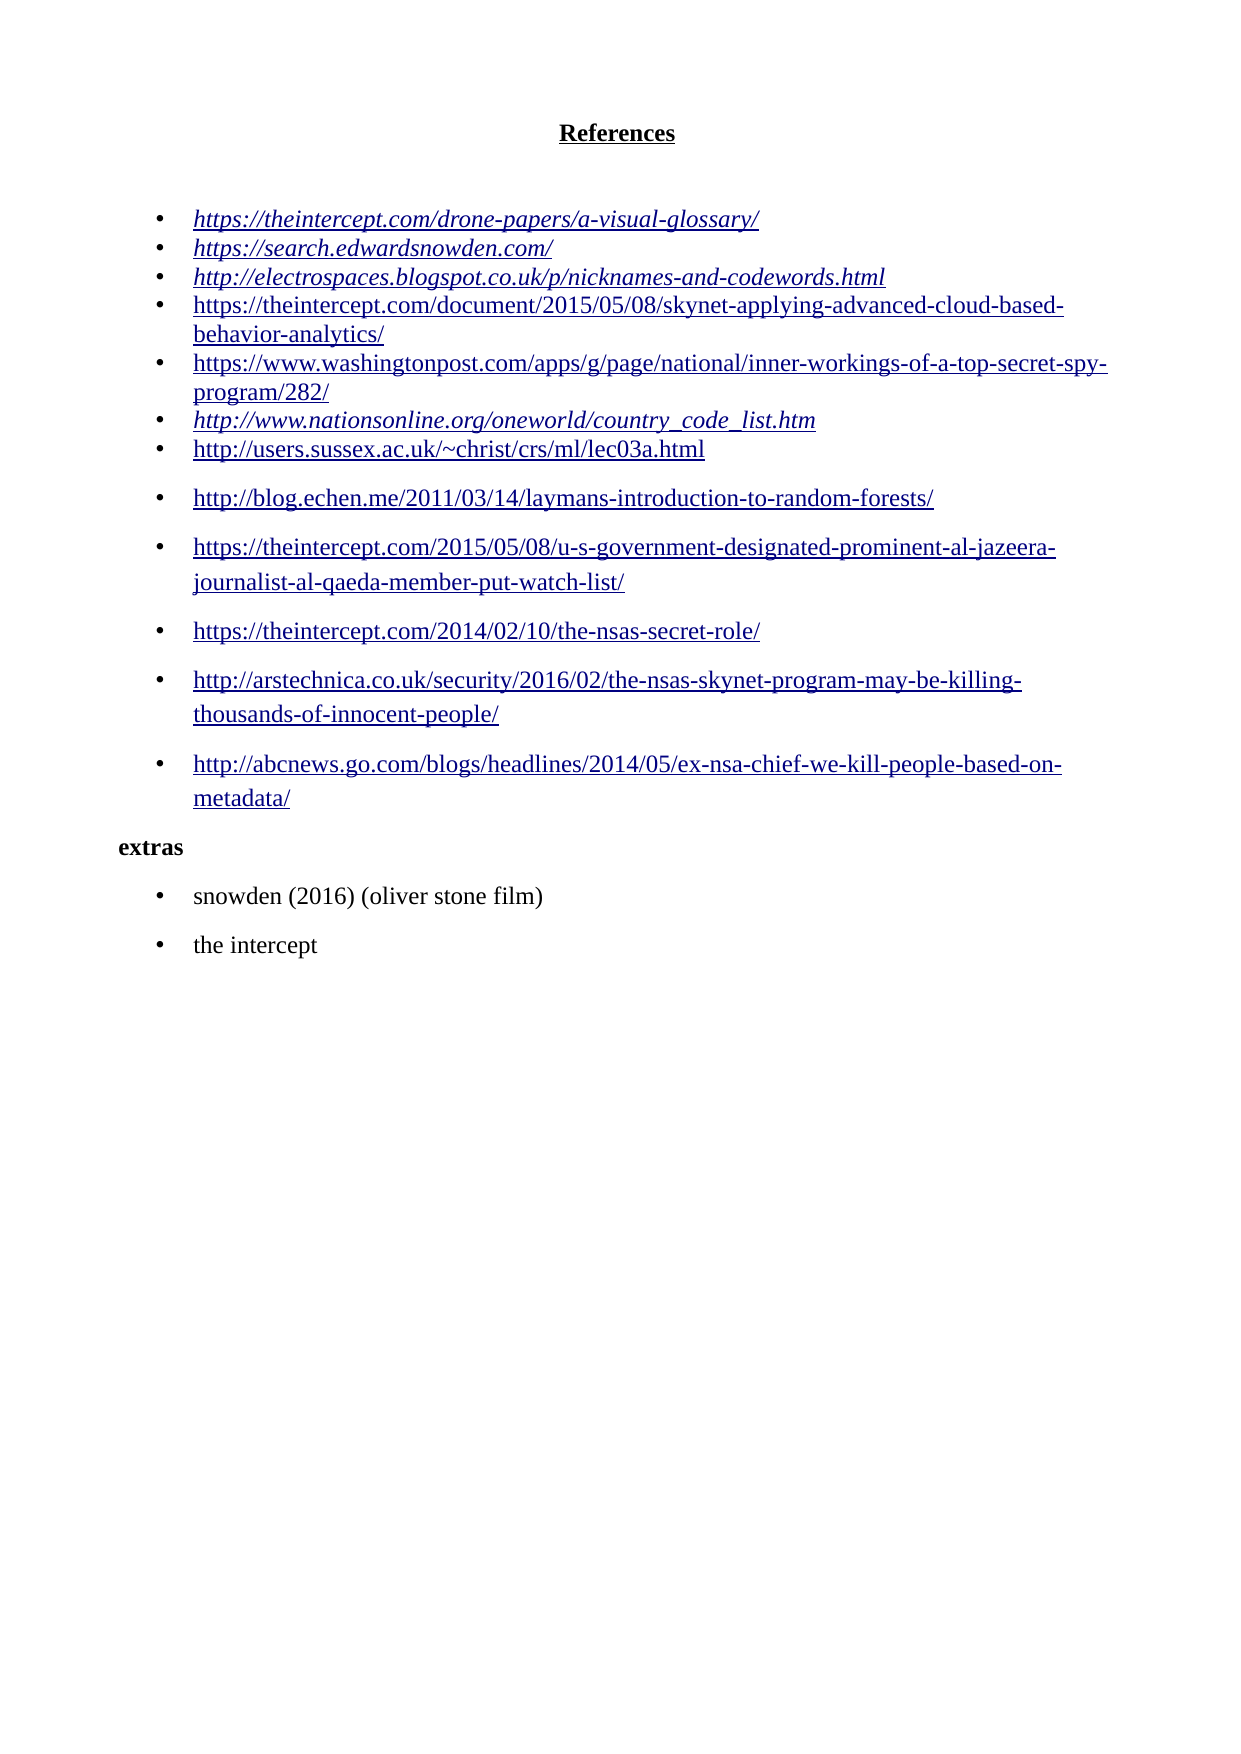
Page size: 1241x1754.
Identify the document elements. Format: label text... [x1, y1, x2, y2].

list https://theintercept.com/2014/02/10/the-nsas-secret-role/ [156, 616, 1122, 645]
list https://theintercept.com/2015/05/08/u-s-government-designated-prominent-al-jazeera-journalist-al-qaeda-member-put-watch-list/ [156, 532, 1122, 596]
list snowden (2016) (oliver stone film) [156, 881, 1122, 910]
list https://www.washingtonpost.com/apps/g/page/national/inner-workings-of-a-top-secret-spy-program/282/ [156, 348, 1122, 406]
list https://theintercept.com/drone-papers/a-visual-glossary/ [156, 204, 1122, 233]
list http://arstechnica.co.uk/security/2016/02/the-nsas-skynet-program-may-be-killing-thousands-of-innocent-people/ [156, 665, 1122, 728]
list http://www.nationsonline.org/oneworld/country_code_list.htm [156, 406, 1122, 434]
list http://electrospaces.blogspot.co.uk/p/nicknames-and-codewords.html [156, 262, 1122, 291]
list https://theintercept.com/document/2015/05/08/skynet-applying-advanced-cloud-based-behavior-analytics/ [156, 291, 1122, 348]
list the intercept [156, 930, 1122, 959]
list http://abcnews.go.com/blogs/headlines/2014/05/ex-nsa-chief-we-kill-people-based-on-metadata/ [156, 749, 1122, 812]
list http://users.sussex.ac.uk/~christ/crs/ml/lec03a.html [156, 434, 1122, 463]
list https://search.edwardsnowden.com/ [156, 233, 1122, 262]
list http://blog.echen.me/2011/03/14/laymans-introduction-to-random-forests/ [156, 483, 1122, 512]
text References [118, 118, 1122, 147]
text extras [118, 832, 1122, 861]
